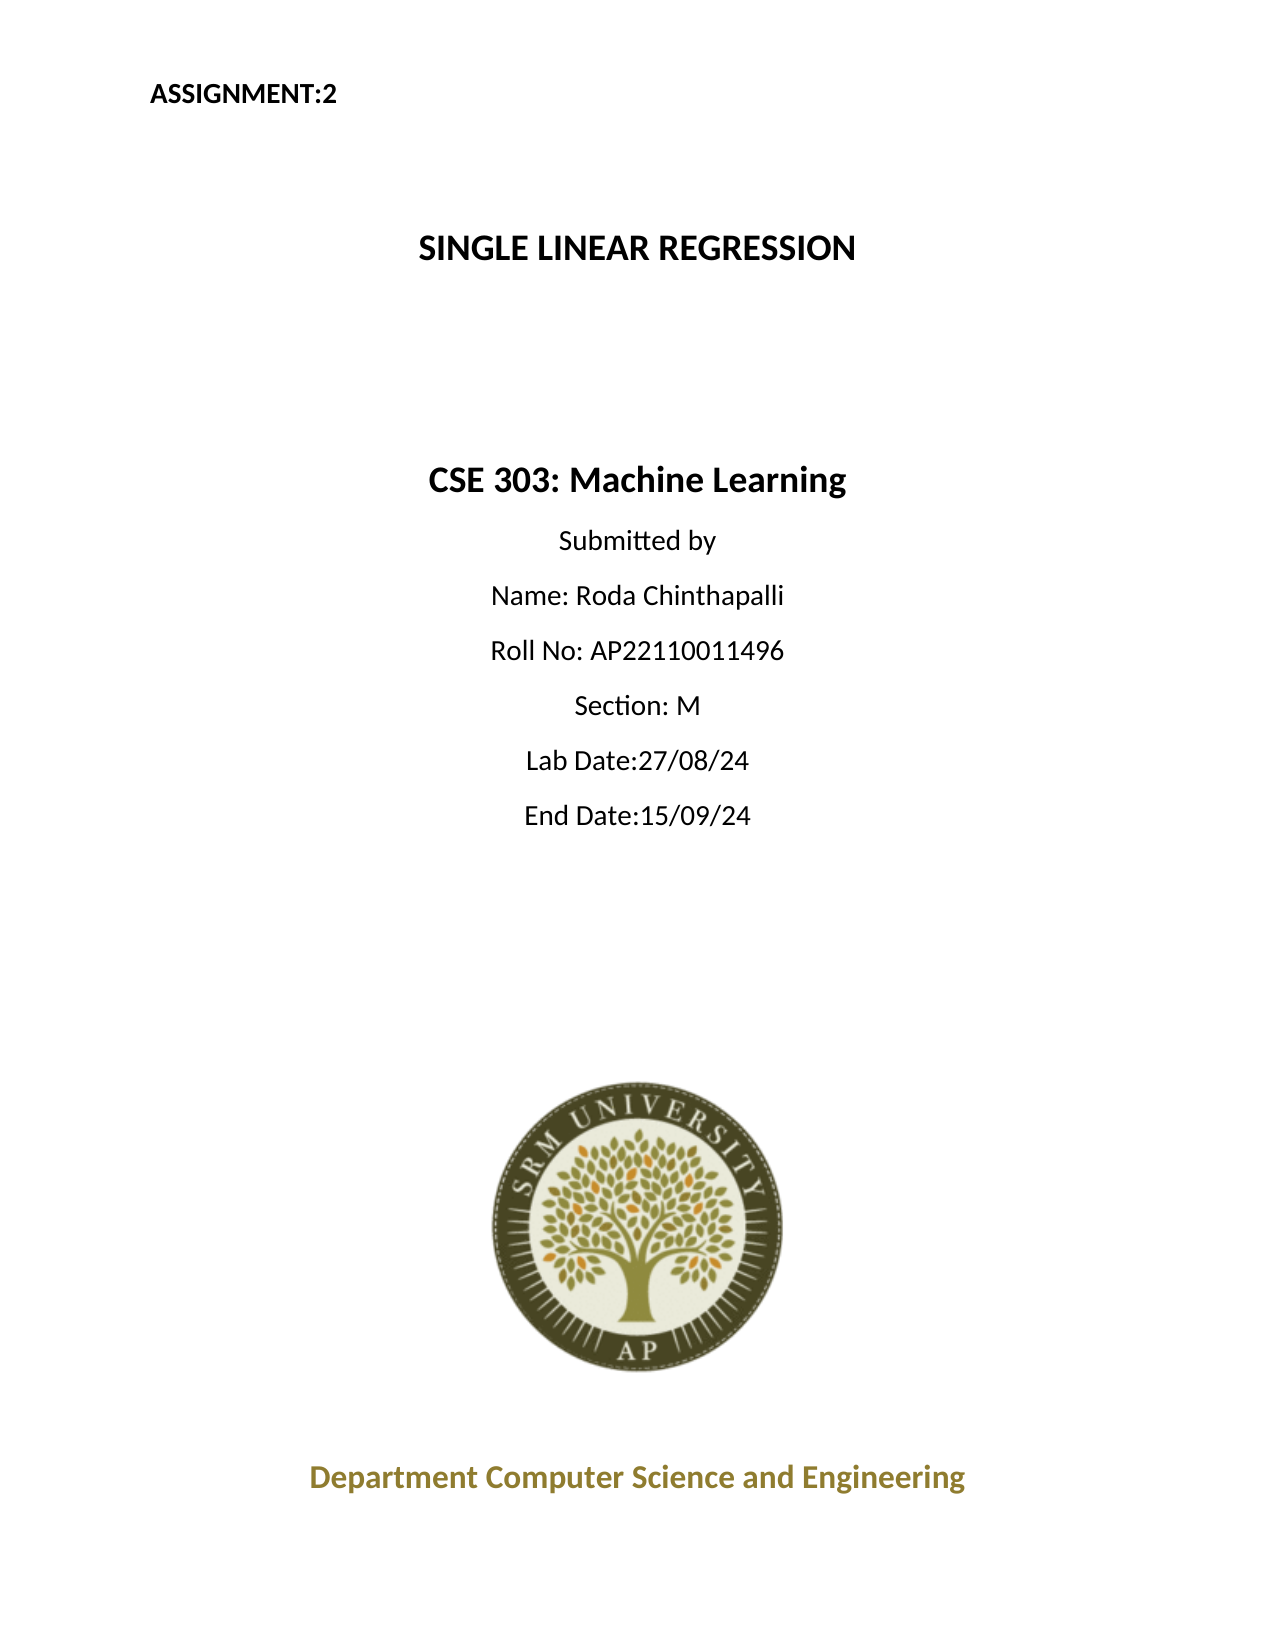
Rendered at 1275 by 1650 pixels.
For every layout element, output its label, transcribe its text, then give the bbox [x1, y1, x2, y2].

text Department Computer Science and Engineering [150, 1456, 1125, 1497]
text Roll No: AP22110011496 [150, 632, 1125, 668]
text Section: M [150, 687, 1125, 723]
text SINGLE LINEAR REGRESSION [150, 224, 1125, 270]
text Submitted by [150, 522, 1125, 557]
text Lab Date:27/08/24 [150, 742, 1125, 778]
text End Date:15/09/24 [150, 797, 1125, 833]
text CSE 303: Machine Learning [150, 456, 1125, 502]
picture [481, 1069, 794, 1382]
text Name: Roda Chinthapalli [150, 577, 1125, 613]
